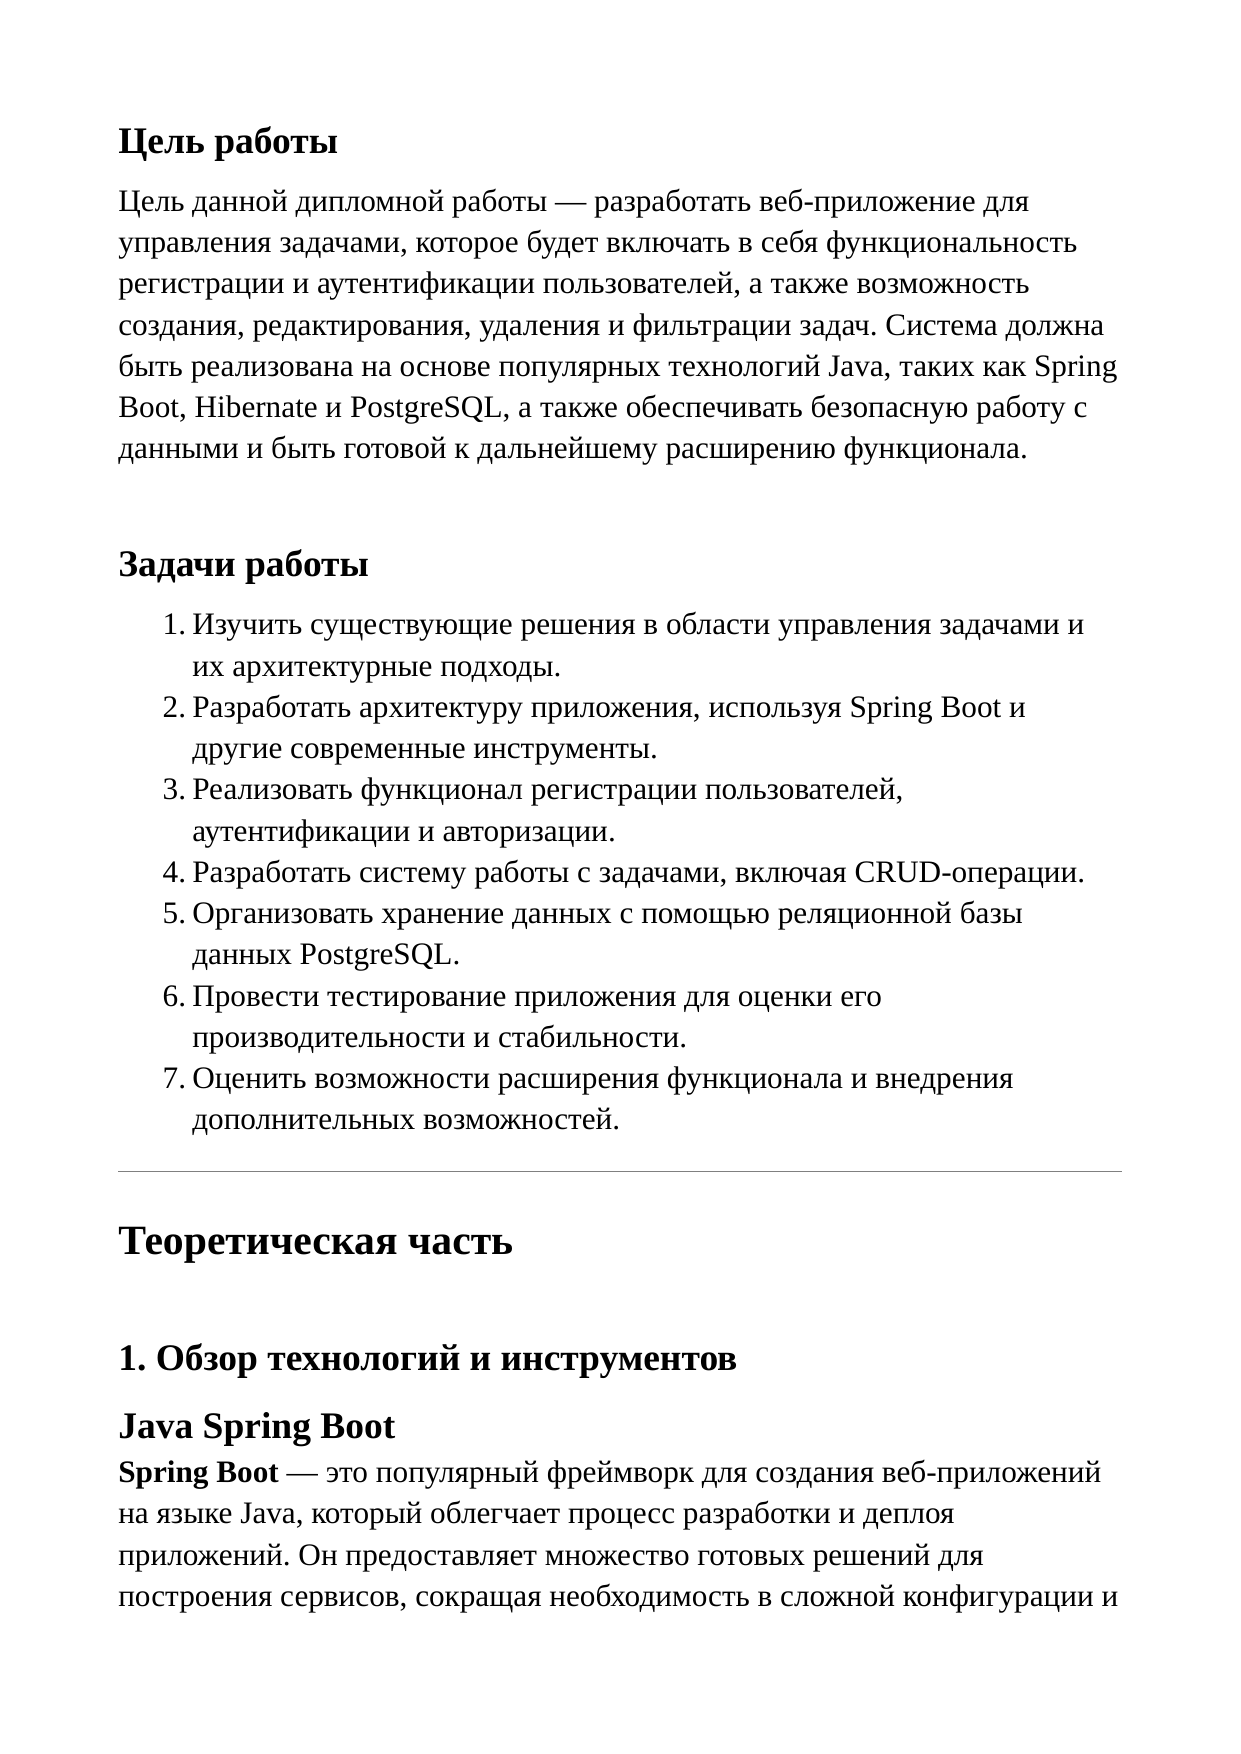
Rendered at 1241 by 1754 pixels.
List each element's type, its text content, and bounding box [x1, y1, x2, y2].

list Организовать хранение данных с помощью реляционной базы данных PostgreSQL. [162, 894, 1122, 972]
list Реализовать функционал регистрации пользователей, аутентификации и авторизации. [162, 771, 1122, 848]
text Spring Boot — это популярный фреймворк для создания веб-приложений на языке Java, который облегчает процесс разработки и деплоя приложений. Он предоставляет множество готовых решений для построения сервисов, сокращая необходимость в сложной конфигурации и [118, 1453, 1122, 1613]
text Цель данной дипломной работы — разработать веб-приложение для управления задачами, которое будет включать в себя функциональность регистрации и аутентификации пользователей, а также возможность создания, редактирования, удаления и фильтрации задач. Система должна быть реализована на основе популярных технологий Java, таких как Spring Boot, Hibernate и PostgreSQL, а также обеспечивать безопасную работу с данными и быть готовой к дальнейшему расширению функционала. [118, 182, 1122, 466]
text Цель работы [118, 118, 1122, 161]
subtitle 1. Обзор технологий и инструментов [118, 1336, 1122, 1379]
list Провести тестирование приложения для оценки его производительности и стабильности. [162, 977, 1122, 1054]
list Изучить существующие решения в области управления задачами и их архитектурные подходы. [162, 606, 1122, 683]
subtitle Java Spring Boot [118, 1404, 1122, 1447]
list Разработать систему работы с задачами, включая CRUD-операции. [162, 853, 1122, 889]
subtitle Теоретическая часть [118, 1215, 1122, 1263]
text Задачи работы [118, 541, 1122, 584]
list Оценить возможности расширения функционала и внедрения дополнительных возможностей. [162, 1059, 1122, 1137]
list Разработать архитектуру приложения, используя Spring Boot и другие современные инструменты. [162, 688, 1122, 765]
